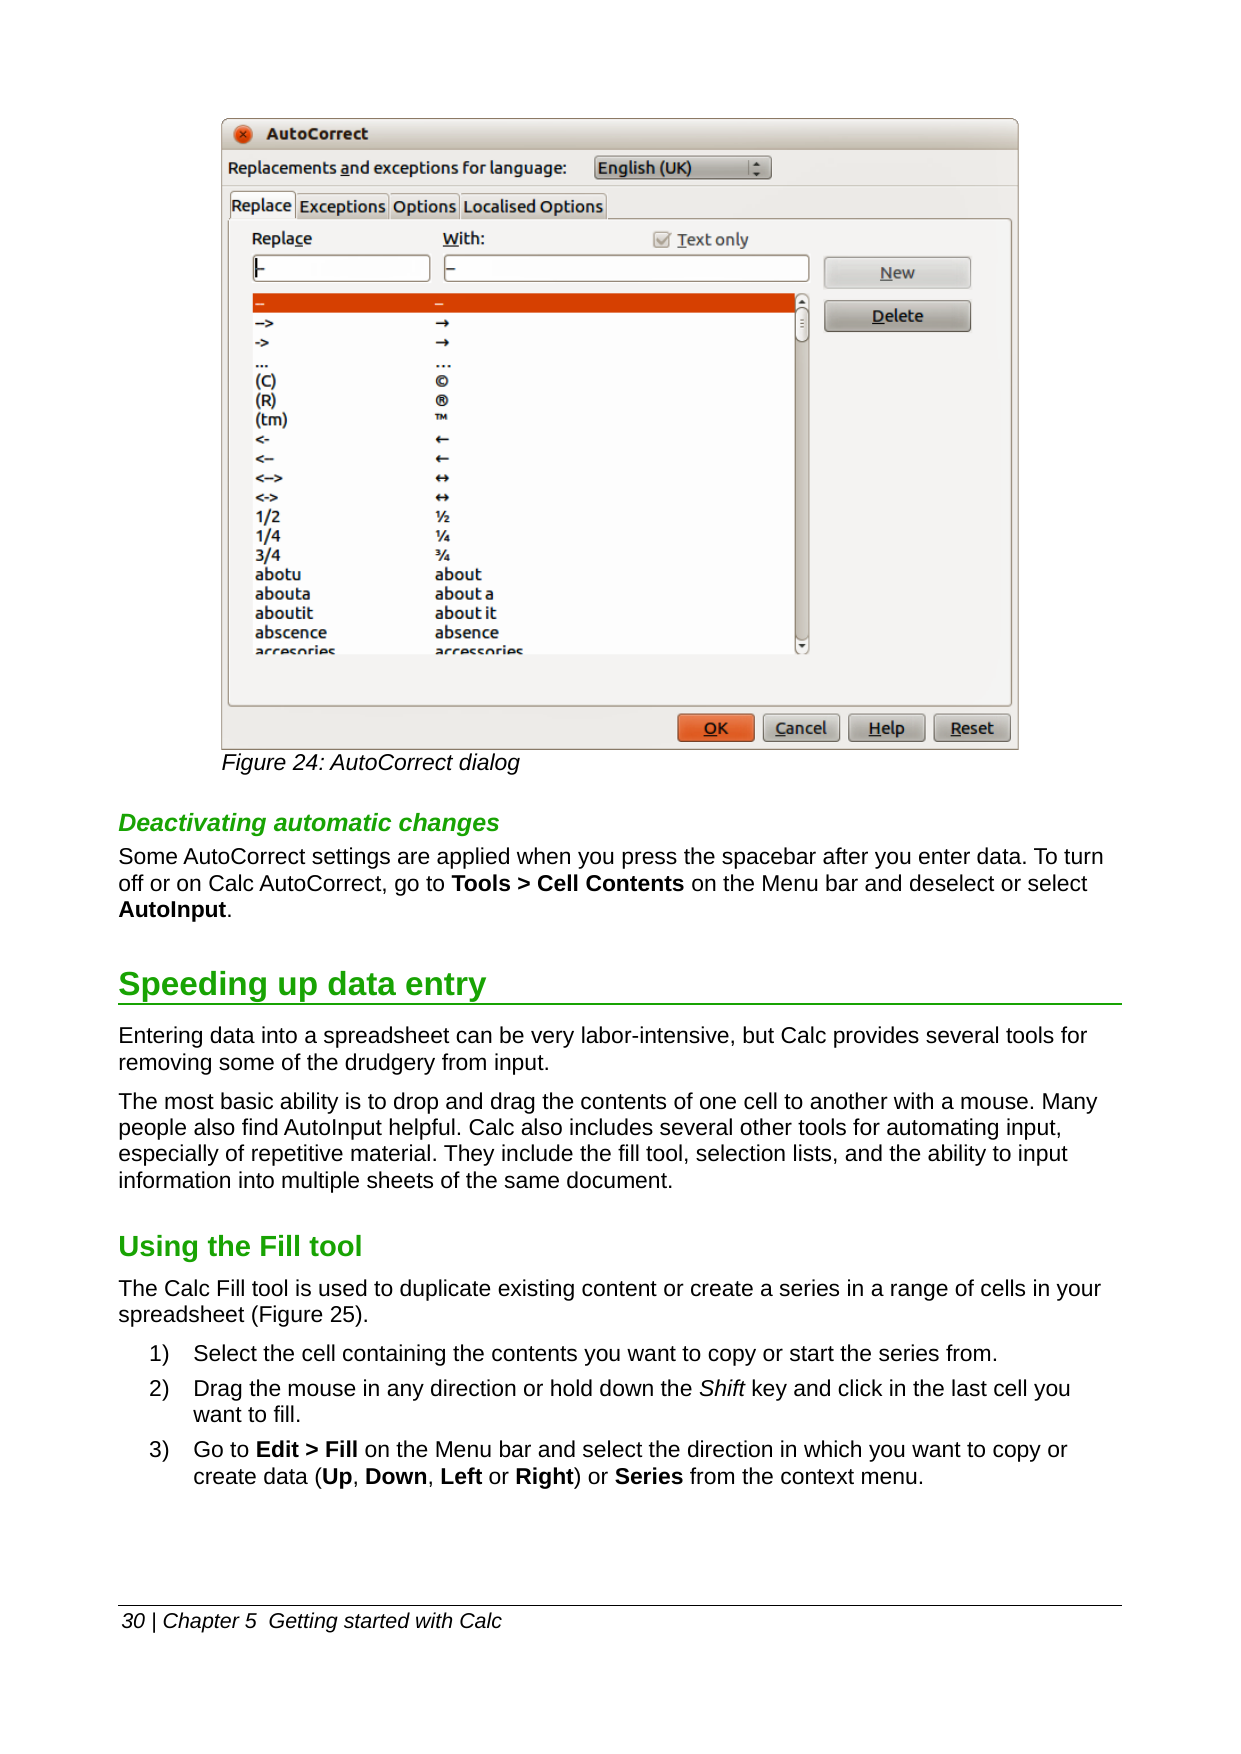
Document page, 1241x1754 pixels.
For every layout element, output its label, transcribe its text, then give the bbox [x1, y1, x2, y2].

text Some AutoCorrect settings are applied when you press the spacebar after you enter data. To turn off or on Calc AutoCorrect, go to Tools > Cell Contents on the Menu bar and deselect or select AutoInput. [118, 843, 1122, 922]
picture [221, 118, 1019, 750]
subtitle Speeding up data entry [118, 964, 1122, 1003]
list Drag the mouse in any direction or hold down the Shift key and click in the last cell you want to fill. [169, 1375, 1122, 1428]
list Select the cell containing the contents you want to copy or start the series from. [169, 1340, 1122, 1366]
list Go to Edit > Fill on the Menu bar and select the direction in which you want to copy or create data (Up, Down, Left or Right) or Series from the context menu. [169, 1436, 1122, 1489]
subtitle Deactivating automatic changes [118, 808, 1122, 837]
text Entering data into a spreadsheet can be very labor-intensive, but Calc provides several tools for removing some of the drudgery from input. [118, 1022, 1122, 1075]
text Figure 24: AutoCorrect dialog [221, 750, 1019, 776]
text The Calc Fill tool is used to duplicate existing content or create a series in a range of cells in your spreadsheet (Figure 25). [118, 1274, 1122, 1327]
text The most basic ability is to drop and drag the contents of one cell to another with a mouse. Many people also find AutoInput helpful. Calc also includes several other tools for automating input, especially of repetitive material. They include the fill tool, selection lists, and the ability to input information into multiple sheets of the same document. [118, 1088, 1122, 1193]
subtitle Using the Fill tool [118, 1229, 1122, 1263]
